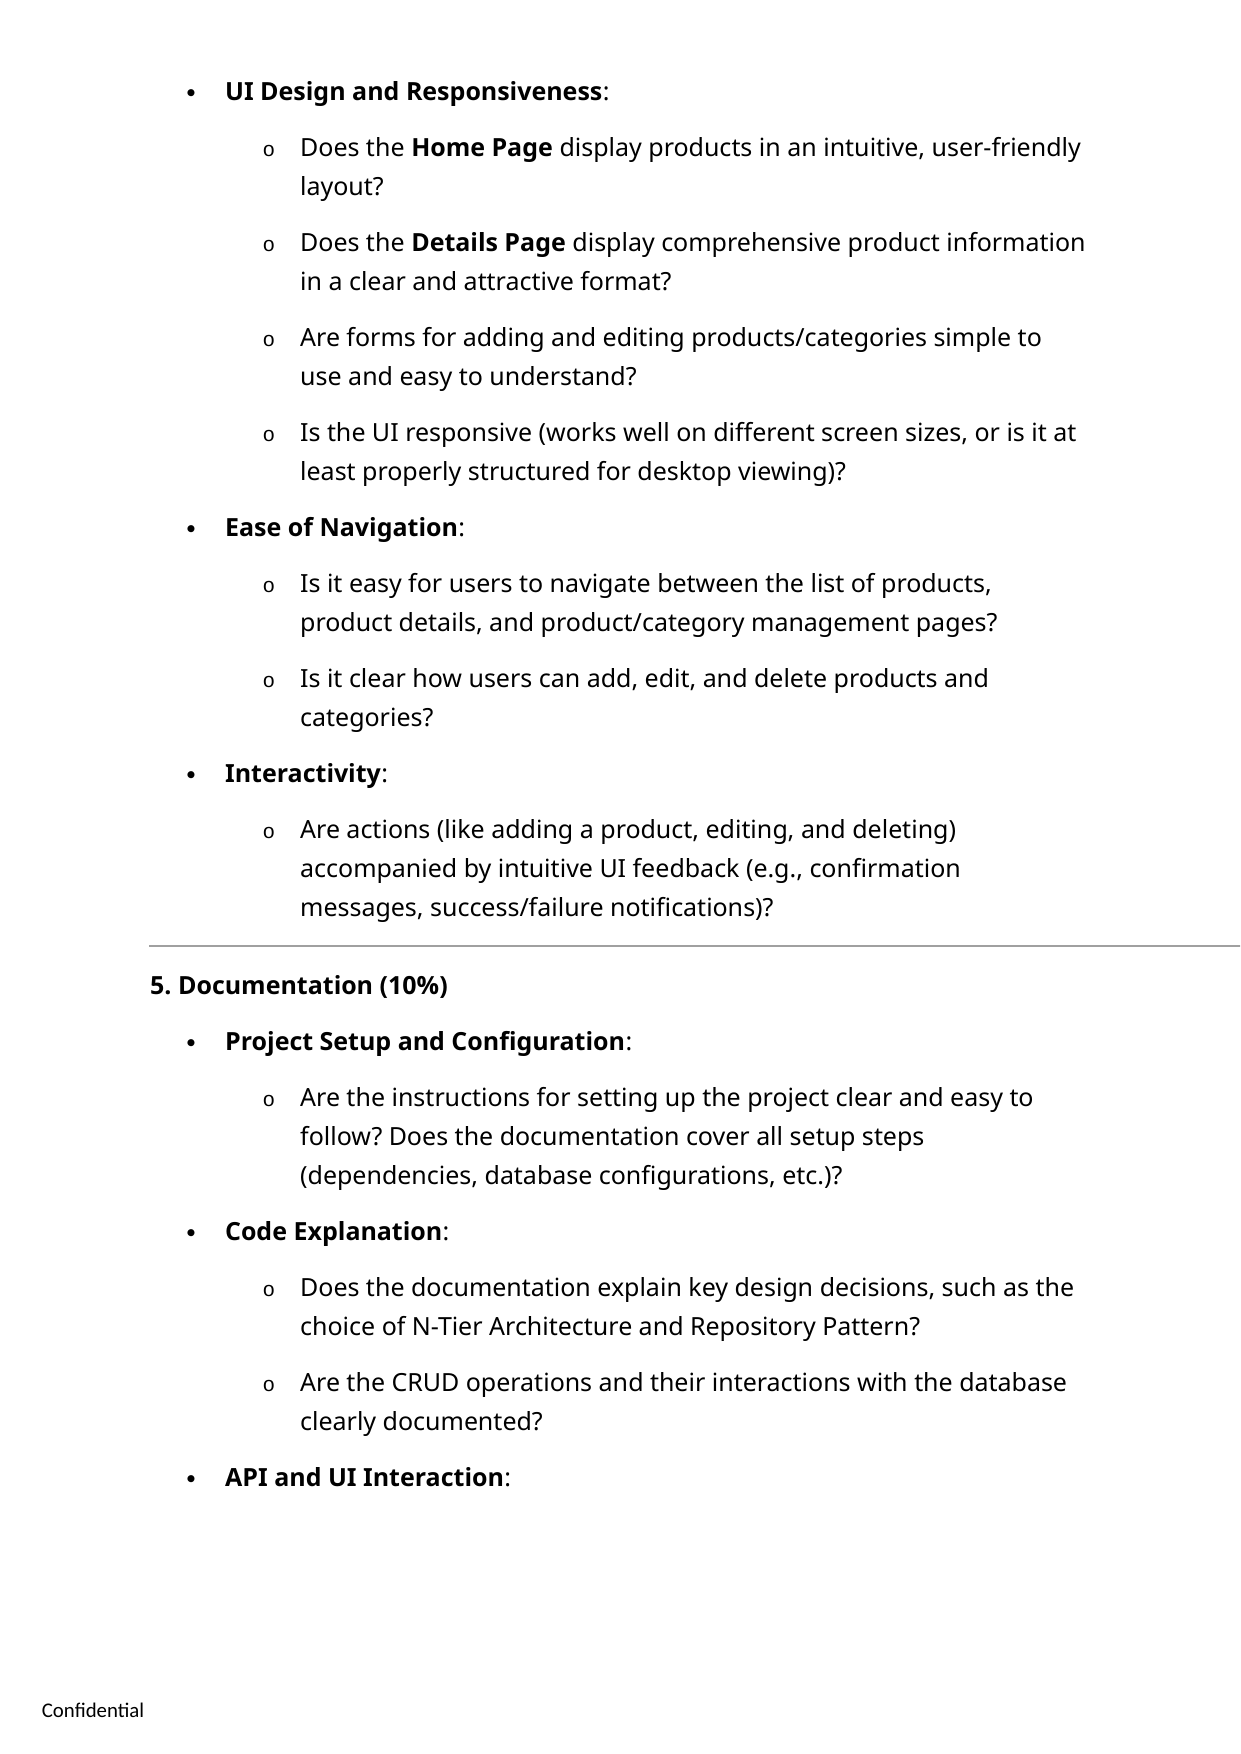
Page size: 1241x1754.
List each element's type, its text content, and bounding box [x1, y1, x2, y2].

list Are the CRUD operations and their interactions with the database clearly documented? [262, 1364, 1090, 1437]
list Is it easy for users to navigate between the list of products, product details, and product/category management pages? [262, 565, 1090, 639]
list Does the documentation explain key design decisions, such as the choice of N-Tier Architecture and Repository Pattern? [262, 1269, 1090, 1342]
list Ease of Navigation: [187, 509, 1090, 544]
list Is it clear how users can add, edit, and delete products and categories? [262, 660, 1090, 734]
list Is the UI responsive (works well on different screen sizes, or is it at least properly structured for desktop viewing)? [262, 414, 1090, 488]
list API and UI Interaction: [187, 1459, 1090, 1493]
list Are forms for adding and editing products/categories simple to use and easy to understand? [262, 319, 1090, 393]
list Does the Details Page display comprehensive product information in a clear and attractive format? [262, 224, 1090, 298]
list Are actions (like adding a product, editing, and deleting) accompanied by intuitive UI feedback (e.g., confirmation messages, success/failure notifications)? [262, 811, 1090, 924]
list Does the Home Page display products in an intuitive, user-friendly layout? [262, 129, 1090, 203]
list Project Setup and Configuration: [187, 1023, 1090, 1057]
list Are the instructions for setting up the project clear and easy to follow? Does the documentation cover all setup steps (dependencies, database configurations, etc.)? [262, 1079, 1090, 1192]
text 5. Documentation (10%) [150, 967, 1090, 1002]
list Interactivity: [187, 755, 1090, 789]
list UI Design and Responsiveness: [187, 74, 1090, 108]
list Code Explanation: [187, 1213, 1090, 1247]
